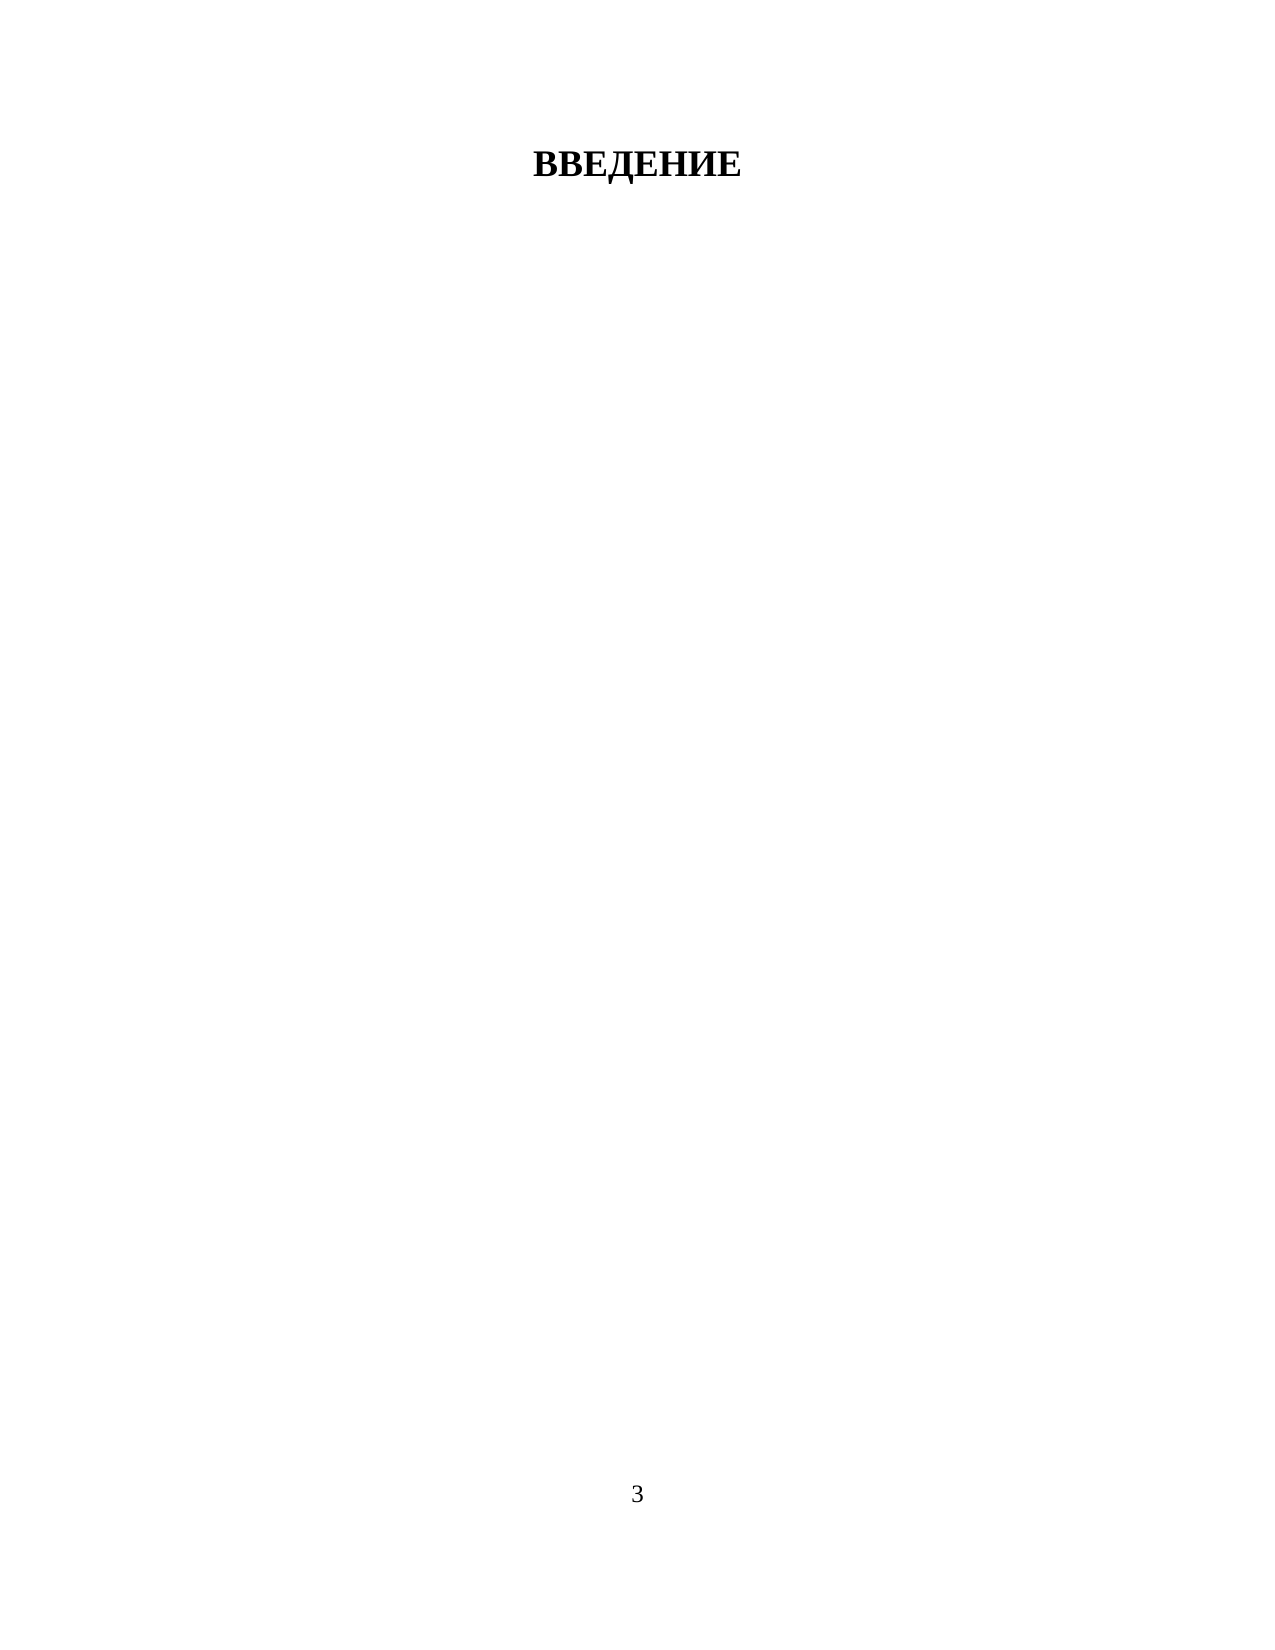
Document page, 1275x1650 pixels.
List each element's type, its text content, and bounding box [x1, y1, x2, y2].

subtitle ВВЕДЕНИЕ [118, 142, 1157, 185]
